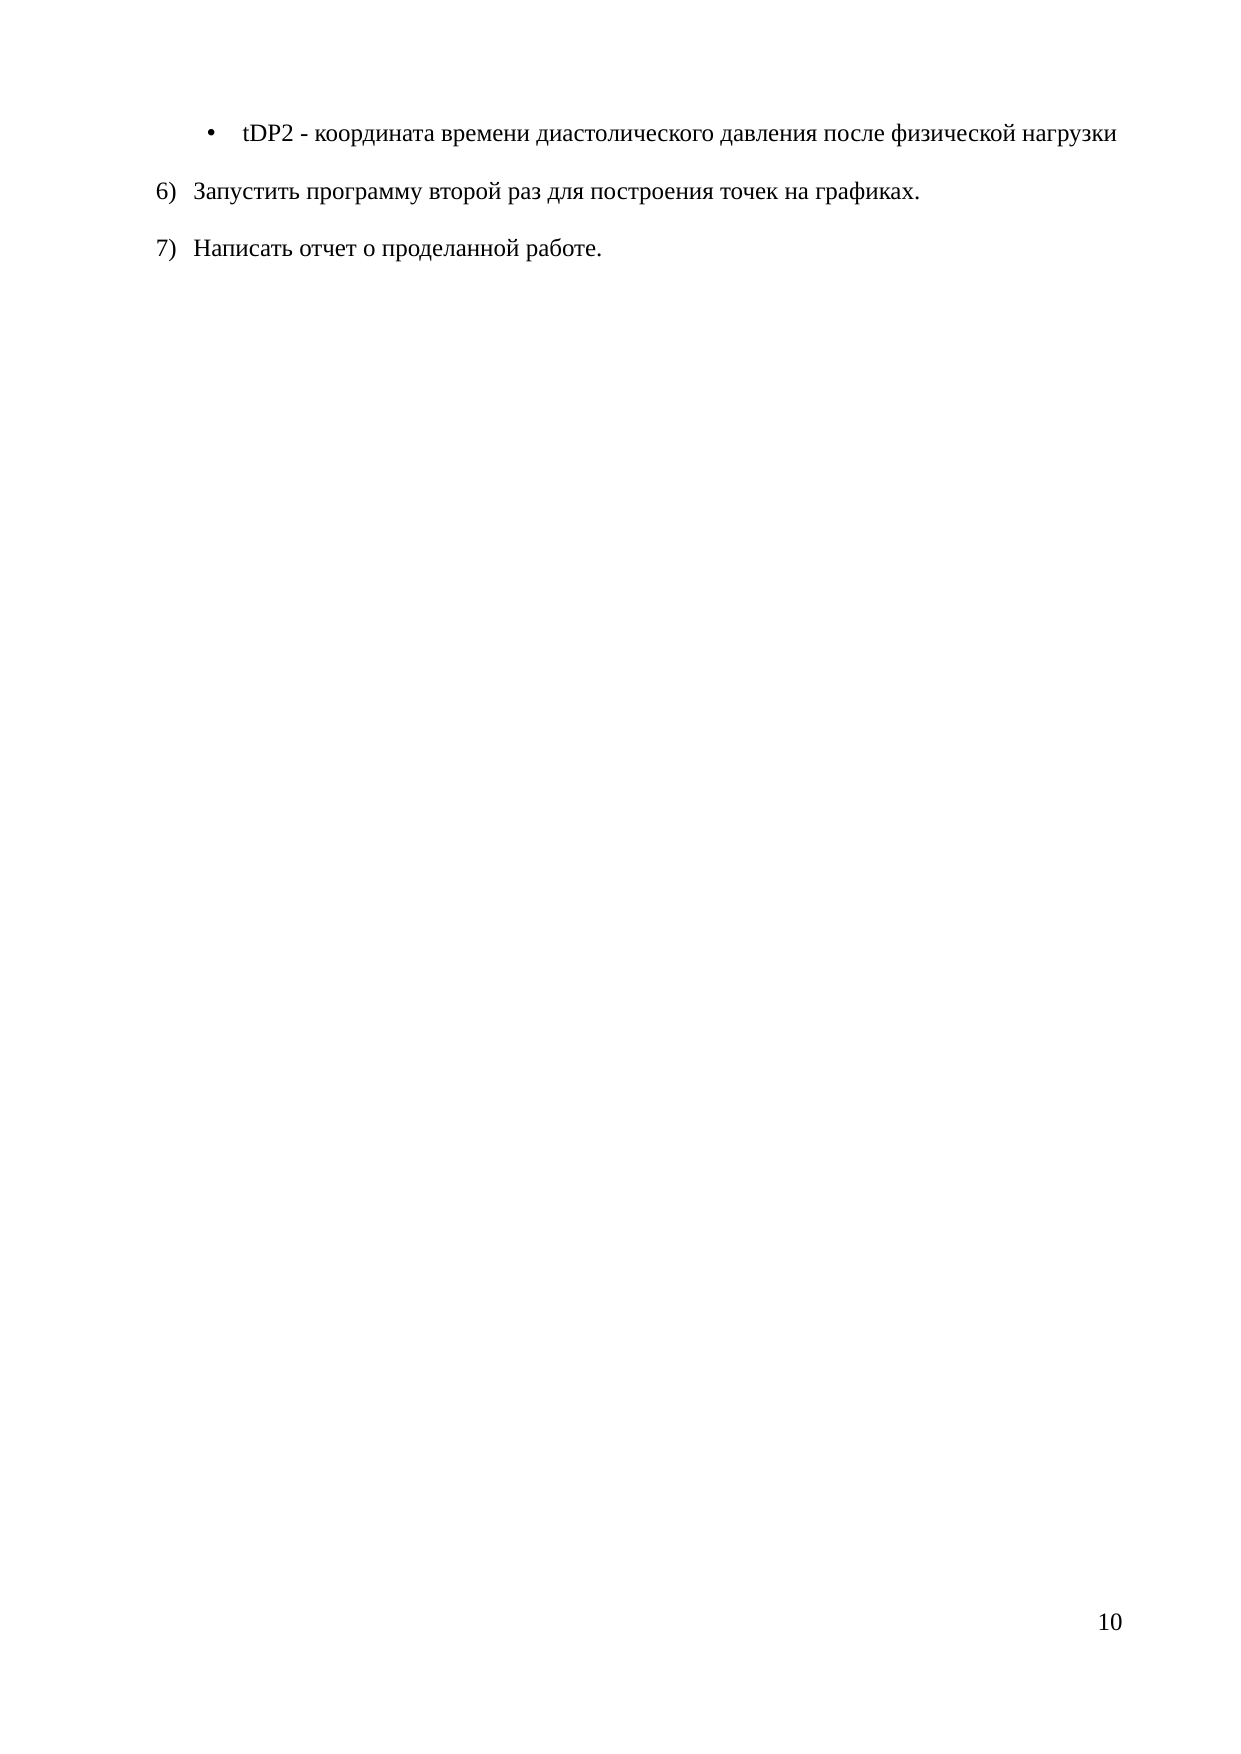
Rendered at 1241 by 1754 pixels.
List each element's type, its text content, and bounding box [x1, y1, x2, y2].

list Написать отчет о проделанной работе. [156, 233, 1122, 262]
list tDP2 - координата времени диастолического давления после физической нагрузки [207, 118, 1122, 147]
list Запустить программу второй раз для построения точек на графиках. [156, 176, 1122, 204]
